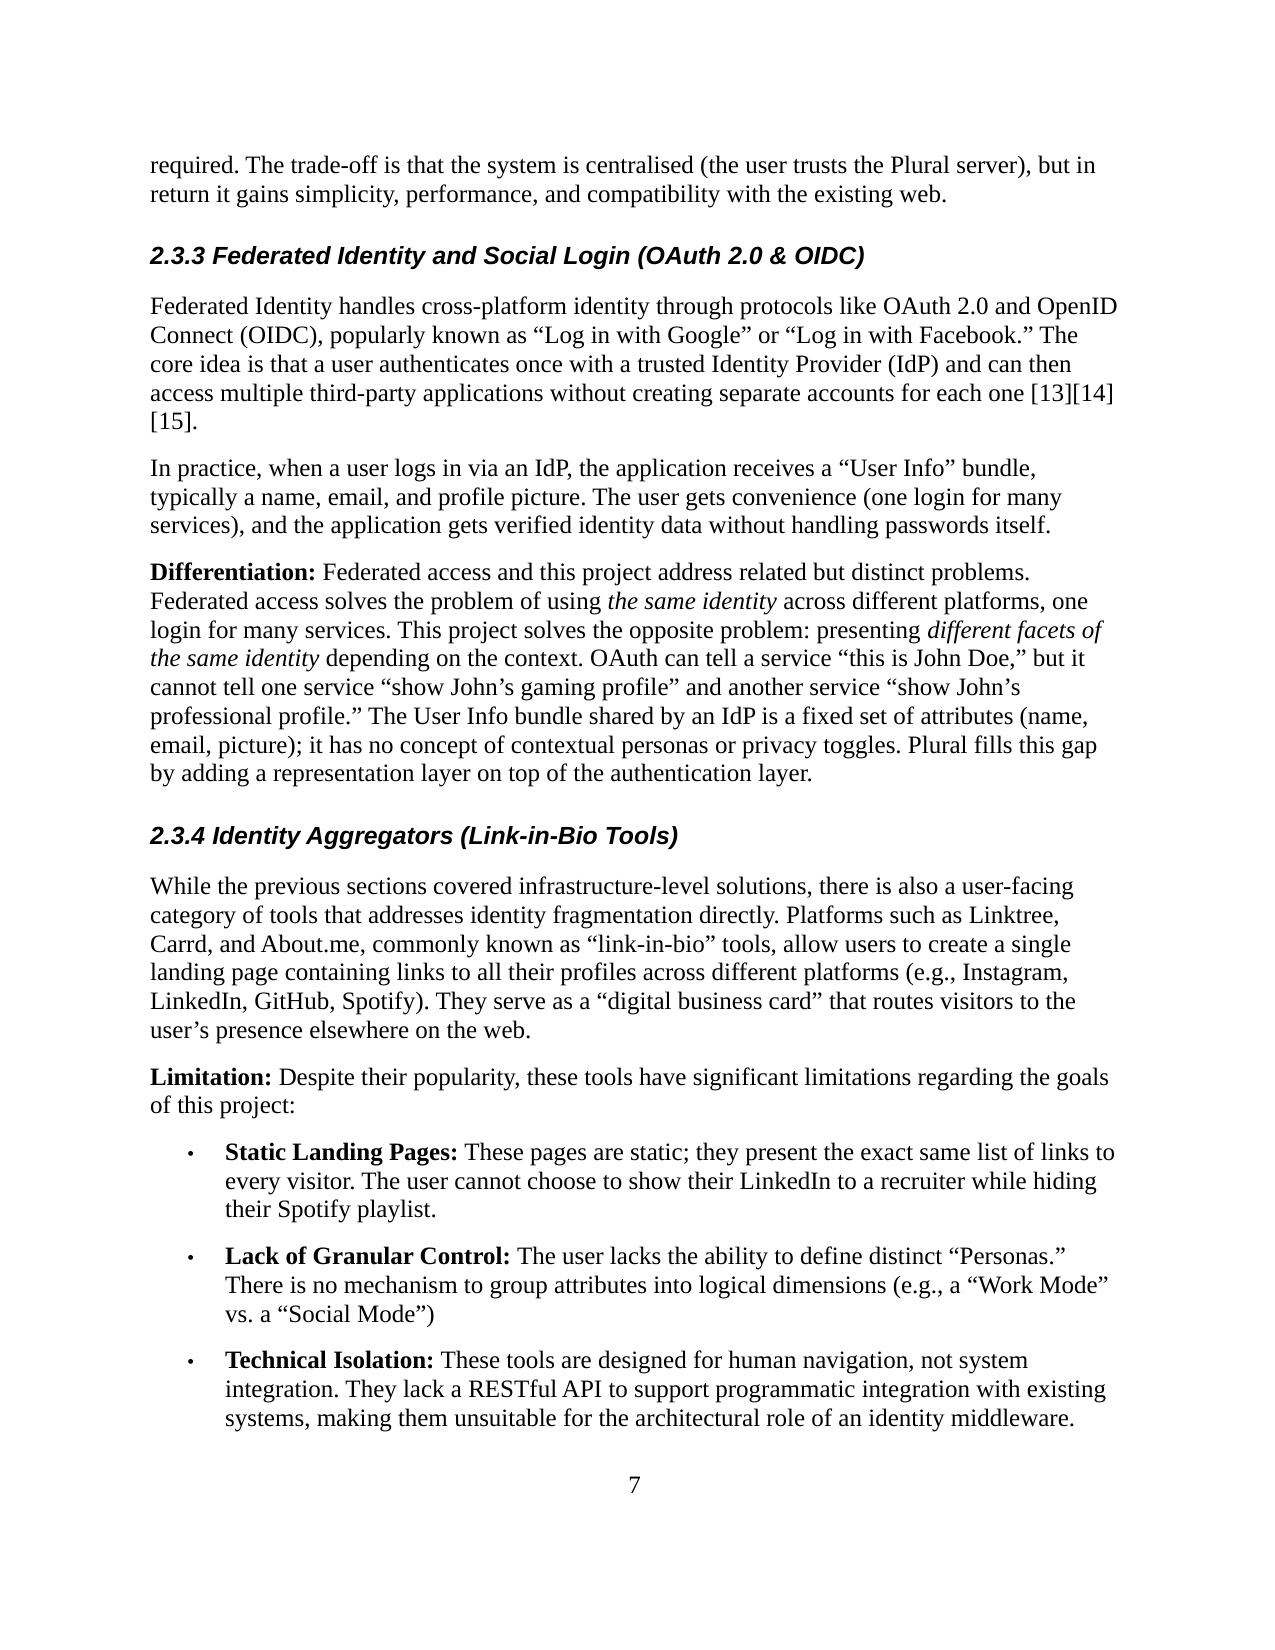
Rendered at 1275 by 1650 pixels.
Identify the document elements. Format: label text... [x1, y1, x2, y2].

subtitle 2.3.4 Identity Aggregators (Link-in-Bio Tools) [150, 821, 1125, 850]
text required. The trade-off is that the system is centralised (the user trusts the Plural server), but in return it gains simplicity, performance, and compatibility with the existing web. [150, 150, 1125, 207]
list Static Landing Pages: These pages are static; they present the exact same list of links to every visitor. The user cannot choose to show their LinkedIn to a recruiter while hiding their Spotify playlist. [187, 1137, 1125, 1223]
list Lack of Granular Control: The user lacks the ability to define distinct “Personas.” There is no mechanism to group attributes into logical dimensions (e.g., a “Work Mode” vs. a “Social Mode”) [187, 1241, 1125, 1327]
subtitle 2.3.3 Federated Identity and Social Login (OAuth 2.0 & OIDC) [150, 241, 1125, 270]
text While the previous sections covered infrastructure-level solutions, there is also a user-facing category of tools that addresses identity fragmentation directly. Platforms such as Linktree, Carrd, and About.me, commonly known as “link-in-bio” tools, allow users to create a single landing page containing links to all their profiles across different platforms (e.g., Instagram, LinkedIn, GitHub, Spotify). They serve as a “digital business card” that routes visitors to the user’s presence elsewhere on the web. [150, 871, 1125, 1044]
text In practice, when a user logs in via an IdP, the application receives a “User Info” bundle, typically a name, email, and profile picture. The user gets convenience (one login for many services), and the application gets verified identity data without handling passwords itself. [150, 453, 1125, 539]
list Technical Isolation: These tools are designed for human navigation, not system integration. They lack a RESTful API to support programmatic integration with existing systems, making them unsuitable for the architectural role of an identity middleware. [187, 1345, 1125, 1432]
text Federated Identity handles cross-platform identity through protocols like OAuth 2.0 and OpenID Connect (OIDC), popularly known as “Log in with Google” or “Log in with Facebook.” The core idea is that a user authenticates once with a trusted Identity Provider (IdP) and can then access multiple third-party applications without creating separate accounts for each one [13][14][15]. [150, 291, 1125, 435]
text Differentiation: Federated access and this project address related but distinct problems. Federated access solves the problem of using the same identity across different platforms, one login for many services. This project solves the opposite problem: presenting different facets of the same identity depending on the context. OAuth can tell a service “this is John Doe,” but it cannot tell one service “show John’s gaming profile” and another service “show John’s professional profile.” The User Info bundle shared by an IdP is a fixed set of attributes (name, email, picture); it has no concept of contextual personas or privacy toggles. Plural fills this gap by adding a representation layer on top of the authentication layer. [150, 557, 1125, 787]
text Limitation: Despite their popularity, these tools have significant limitations regarding the goals of this project: [150, 1062, 1125, 1119]
